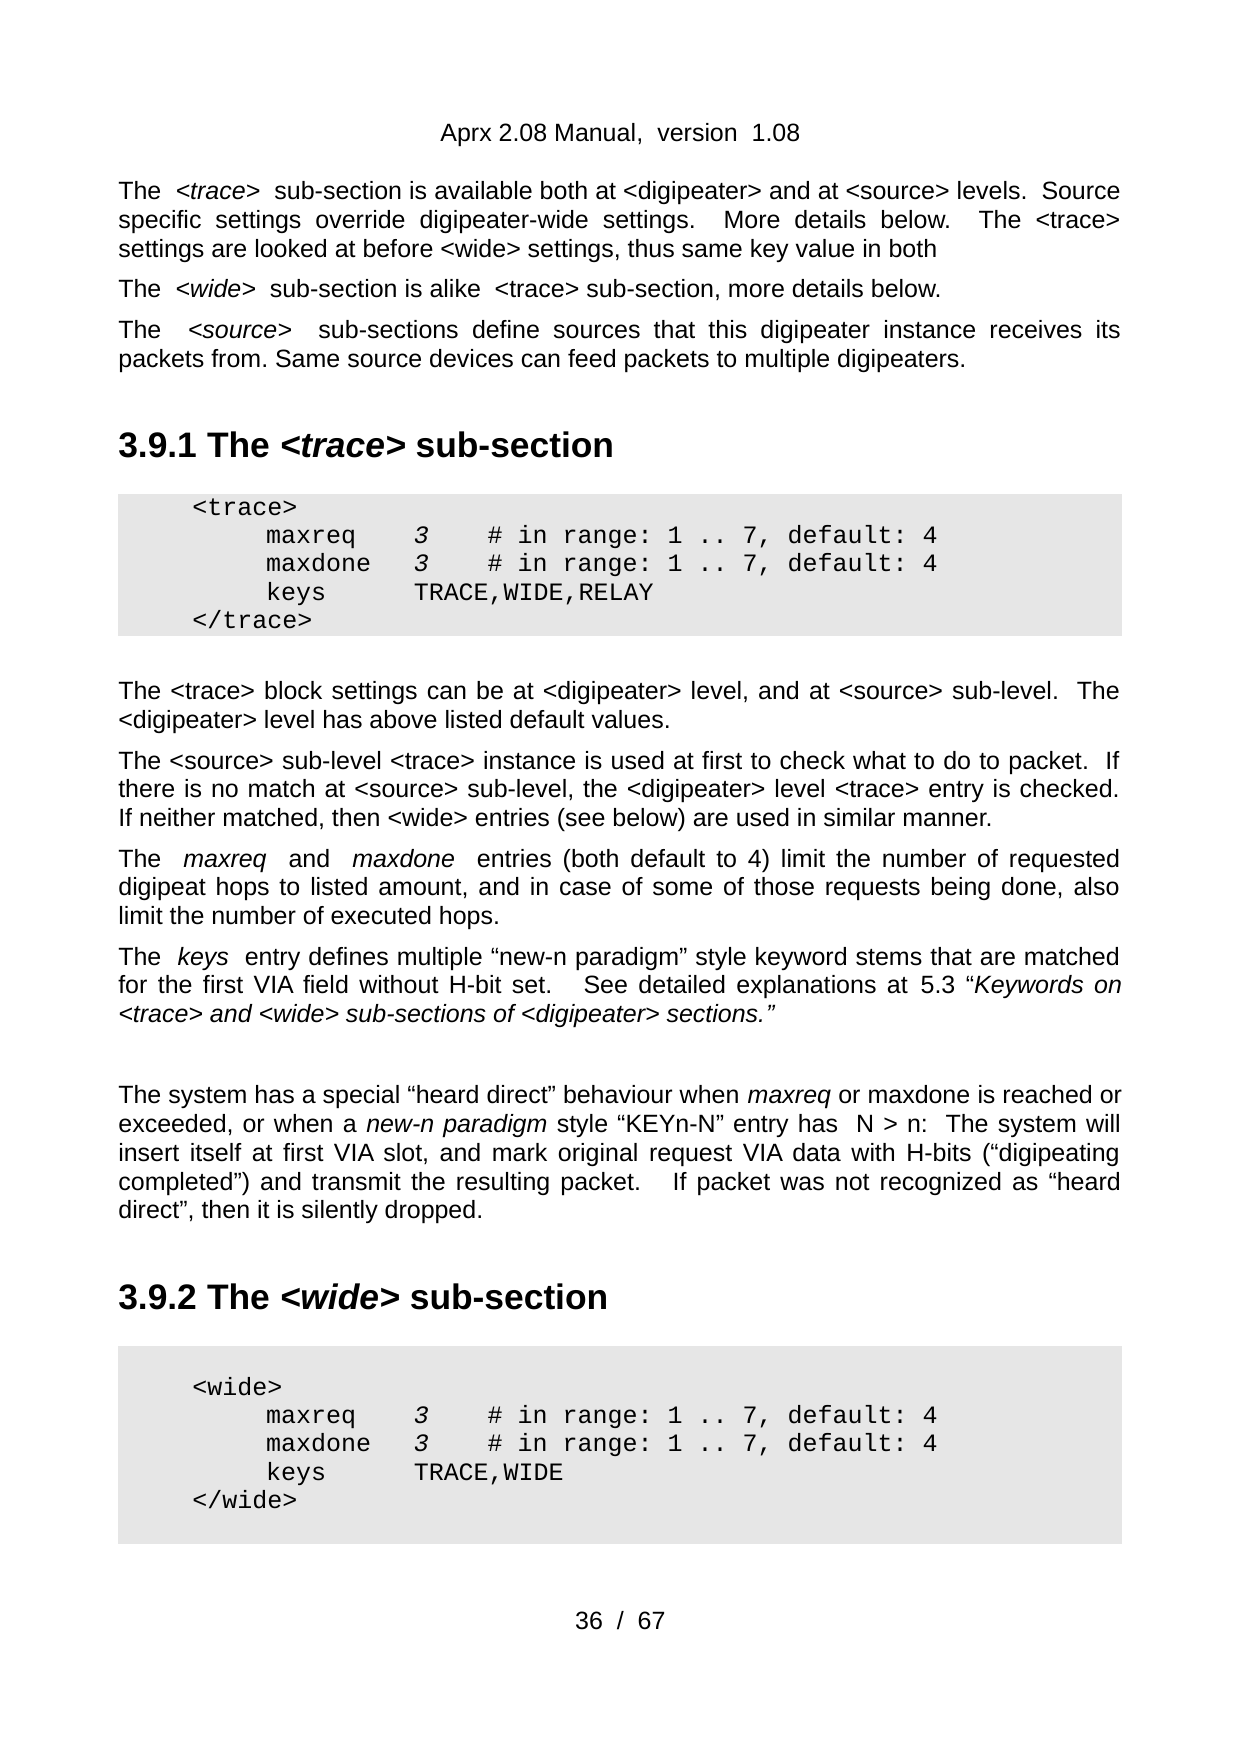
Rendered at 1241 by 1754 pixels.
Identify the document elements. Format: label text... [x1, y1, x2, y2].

text The keys entry defines multiple “new-n paradigm” style keyword stems that are matched for the first VIA field without H-bit set. See detailed explanations at 5.3 “Keywords on <trace> and <wide> sub-sections of <digipeater> sections.” [118, 942, 1122, 1028]
text <wide> [118, 1374, 1122, 1402]
text The maxreq and maxdone entries (both default to 4) limit the number of requested digipeat hops to listed amount, and in case of some of those requests being done, also limit the number of executed hops. [118, 844, 1122, 930]
text </trace> [118, 607, 1122, 636]
text </wide> [118, 1487, 1122, 1516]
subtitle The <trace> sub-section [118, 425, 1122, 465]
text The <wide> sub-section is alike <trace> sub-section, more details below. [118, 274, 1122, 303]
text maxdone 3 # in range: 1 .. 7, default: 4 [118, 1431, 1122, 1459]
text The <source> sub-level <trace> instance is used at first to check what to do to packet. If there is no match at <source> sub-level, the <digipeater> level <trace> entry is checked. If neither matched, then <wide> entries (see below) are used in similar manner. [118, 746, 1122, 832]
text The system has a special “heard direct” behaviour when maxreq or maxdone is reached or exceeded, or when a new-n paradigm style “KEYn-N” entry has N > n: The system will insert itself at first VIA slot, and mark original request VIA data with H-bits (“digipeating completed”) and transmit the resulting packet. If packet was not recognized as “heard direct”, then it is silently dropped. [118, 1080, 1122, 1224]
text keys TRACE,WIDE,RELAY [118, 579, 1122, 607]
text The <trace> block settings can be at <digipeater> level, and at <source> sub-level. The <digipeater> level has above listed default values. [118, 676, 1122, 734]
text The <source> sub-sections define sources that this digipeater instance receives its packets from. Same source devices can feed packets to multiple digipeaters. [118, 315, 1122, 372]
text <trace> [118, 494, 1122, 522]
text keys TRACE,WIDE [118, 1459, 1122, 1487]
text maxreq 3 # in range: 1 .. 7, default: 4 [118, 1402, 1122, 1431]
text The <trace> sub-section is available both at <digipeater> and at <source> levels. Source specific settings override digipeater-wide settings. More details below. The <trace> settings are looked at before <wide> settings, thus same key value in both [118, 176, 1122, 263]
text maxreq 3 # in range: 1 .. 7, default: 4 [118, 522, 1122, 551]
text maxdone 3 # in range: 1 .. 7, default: 4 [118, 551, 1122, 579]
subtitle The <wide> sub-section [118, 1276, 1122, 1317]
